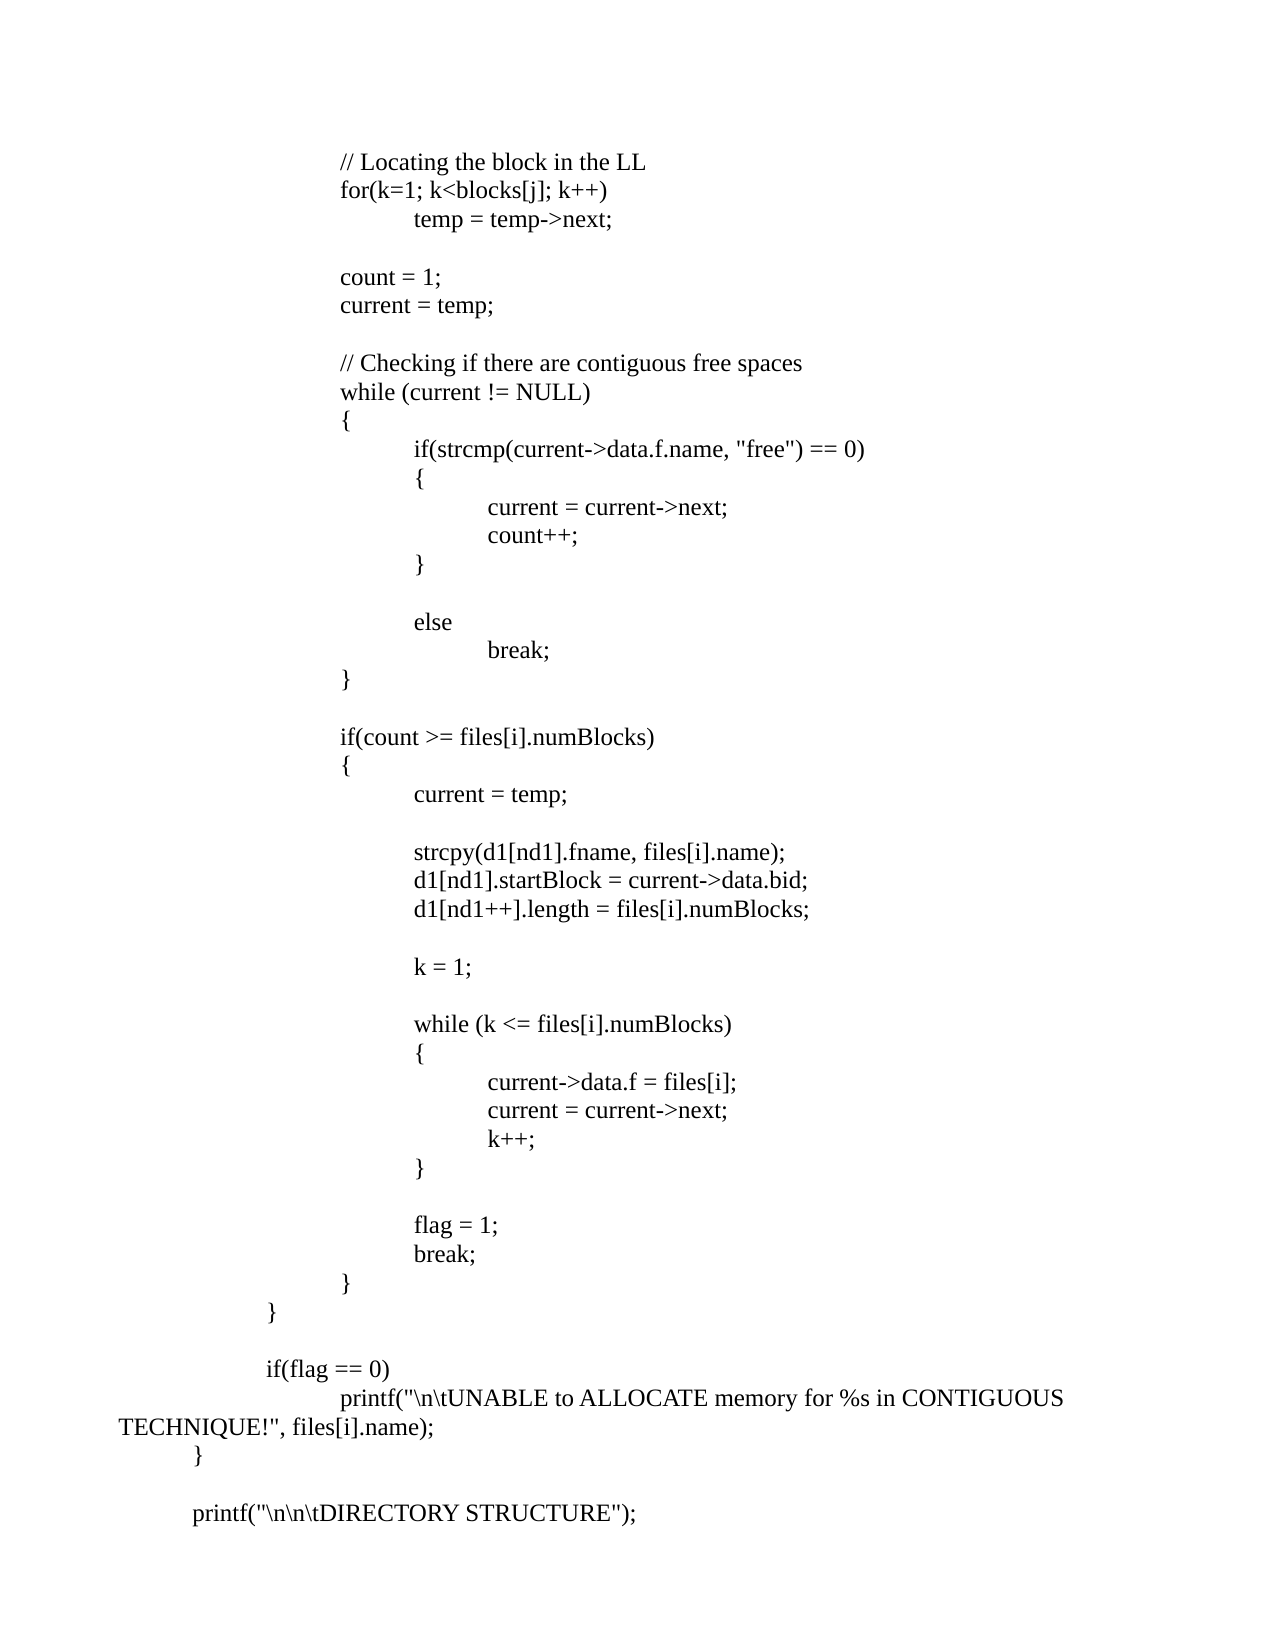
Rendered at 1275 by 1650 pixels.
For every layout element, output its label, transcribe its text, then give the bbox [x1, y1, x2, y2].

text current->data.f = files[i]; [118, 1067, 1157, 1096]
text k = 1; [118, 952, 1157, 981]
text current = temp; [118, 779, 1157, 808]
text for(k=1; k<blocks[j]; k++) [118, 176, 1157, 204]
text temp = temp->next; [118, 204, 1157, 233]
text current = current->next; [118, 1096, 1157, 1124]
text printf("\n\n\tDIRECTORY STRUCTURE"); [118, 1498, 1157, 1527]
text { [118, 751, 1157, 779]
text if(count >= files[i].numBlocks) [118, 722, 1157, 751]
text d1[nd1].startBlock = current->data.bid; [118, 866, 1157, 894]
text } [118, 664, 1157, 693]
text current = current->next; [118, 492, 1157, 521]
text { [118, 463, 1157, 492]
text if(strcmp(current->data.f.name, "free") == 0) [118, 434, 1157, 463]
text flag = 1; [118, 1211, 1157, 1239]
text } [118, 1153, 1157, 1182]
text count = 1; [118, 262, 1157, 291]
text strcpy(d1[nd1].fname, files[i].name); [118, 837, 1157, 866]
text // Checking if there are contiguous free spaces [118, 348, 1157, 377]
text k++; [118, 1124, 1157, 1153]
text } [118, 1297, 1157, 1326]
text if(flag == 0) [118, 1354, 1157, 1383]
text { [118, 1038, 1157, 1067]
text count++; [118, 521, 1157, 549]
text break; [118, 636, 1157, 664]
text { [118, 406, 1157, 434]
text d1[nd1++].length = files[i].numBlocks; [118, 894, 1157, 923]
text } [118, 1268, 1157, 1297]
text } [118, 1441, 1157, 1469]
text break; [118, 1239, 1157, 1268]
text // Locating the block in the LL [118, 147, 1157, 176]
text current = temp; [118, 291, 1157, 319]
text else [118, 607, 1157, 636]
text while (k <= files[i].numBlocks) [118, 1009, 1157, 1038]
text while (current != NULL) [118, 377, 1157, 406]
text printf("\n\tUNABLE to ALLOCATE memory for %s in CONTIGUOUS TECHNIQUE!", files[i].name); [118, 1383, 1157, 1441]
text } [118, 549, 1157, 578]
